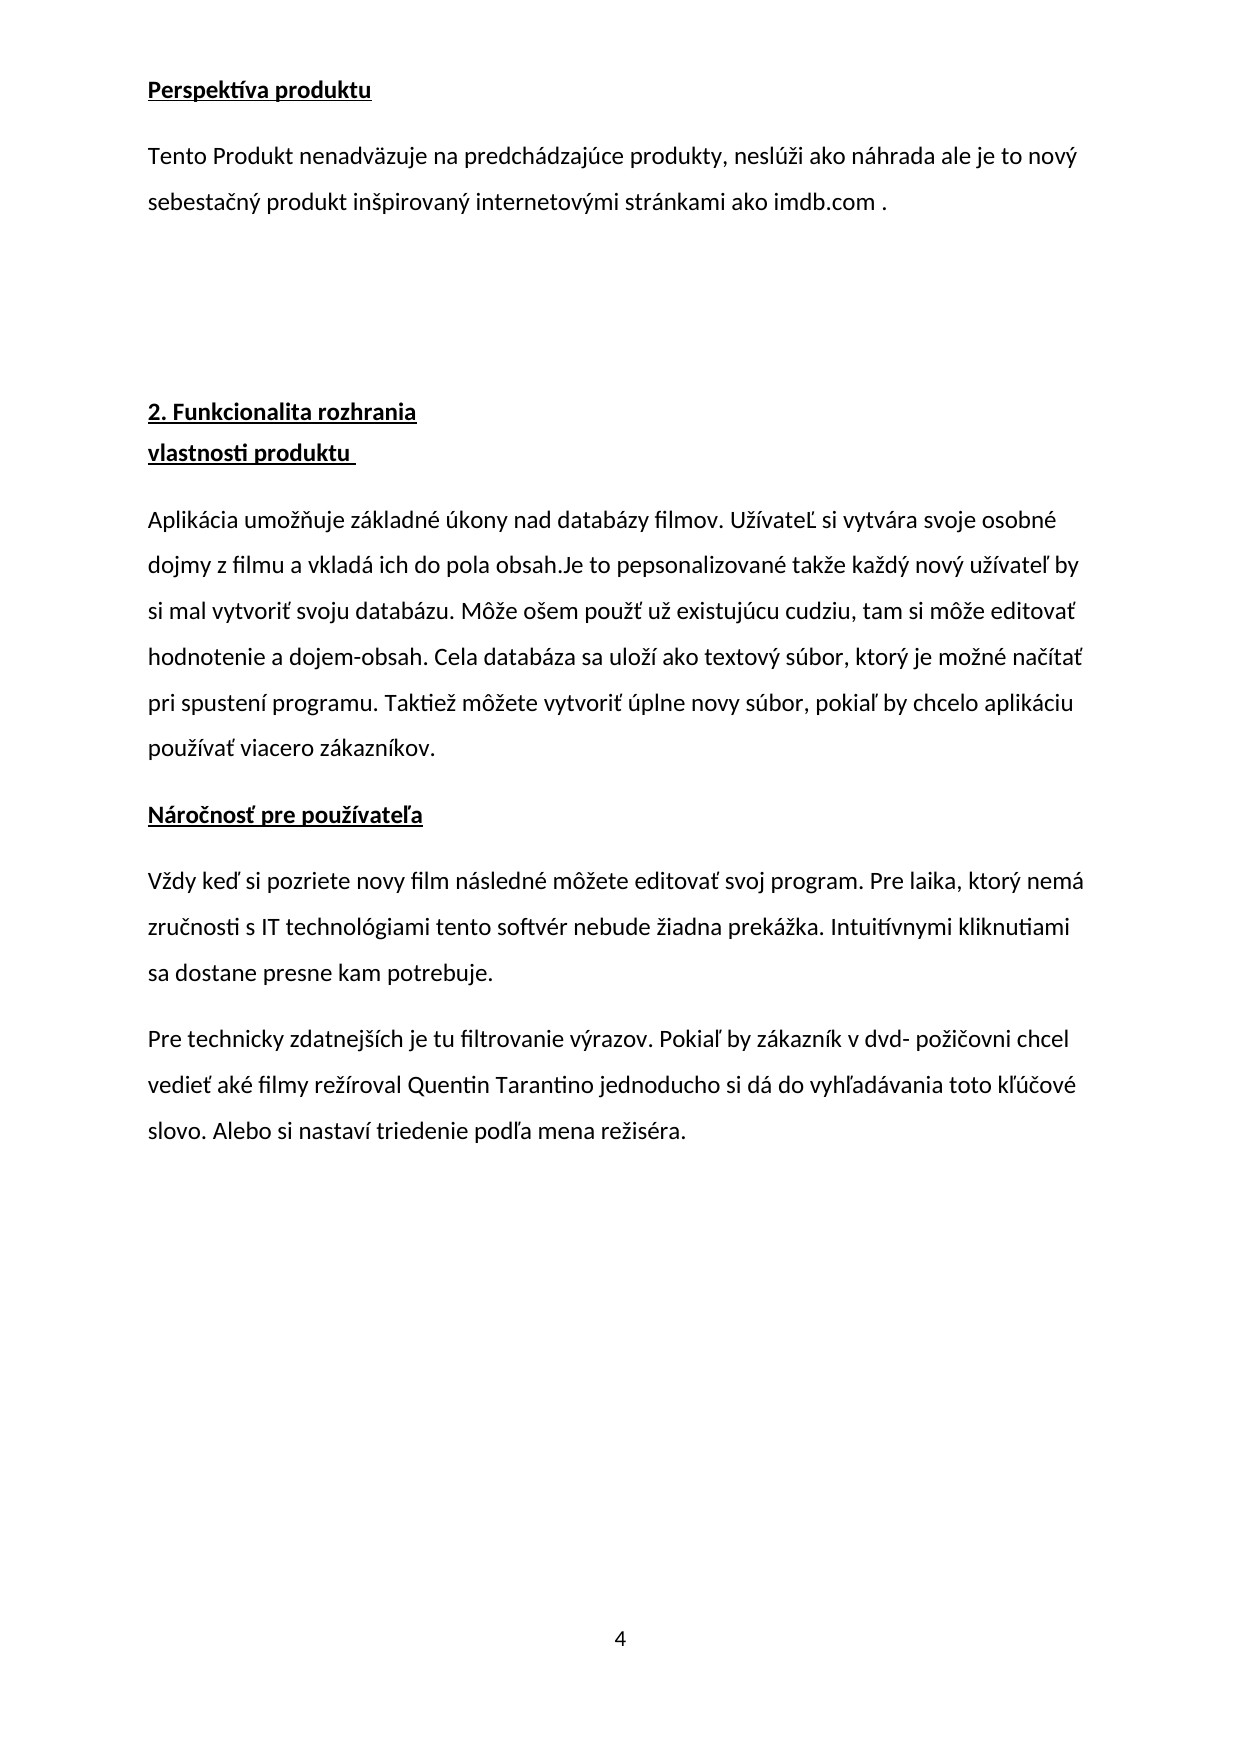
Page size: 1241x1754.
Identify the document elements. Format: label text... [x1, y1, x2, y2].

text Vždy keď si pozriete novy film následné môžete editovať svoj program. Pre laika, ktorý nemá zručnosti s IT technológiami tento softvér nebude žiadna prekážka. Intuitívnymi kliknutiami sa dostane presne kam potrebuje. [148, 866, 1092, 987]
text Aplikácia umožňuje základné úkony nad databázy filmov. UžívateĽ si vytvára svoje osobné dojmy z filmu a vkladá ich do pola obsah.Je to pepsonalizované takže každý nový užívateľ by si mal vytvoriť svoju databázu. Môže ošem použť už existujúcu cudziu, tam si môže editovať hodnotenie a dojem-obsah. Cela databáza sa uloží ako textový súbor, ktorý je možné načítať pri spustení programu. Taktiež môžete vytvoriť úplne novy súbor, pokiaľ by chcelo aplikáciu používať viacero zákazníkov. [148, 504, 1092, 763]
text 2. Funkcionalita rozhrania [148, 396, 1092, 427]
text Pre technicky zdatnejších je tu filtrovanie výrazov. Pokiaľ by zákazník v dvd- požičovni chcel vedieť aké filmy režíroval Quentin Tarantino jednoducho si dá do vyhľadávania toto kľúčové slovo. Alebo si nastaví triedenie podľa mena režiséra. [148, 1023, 1092, 1146]
text Perspektíva produktu [148, 74, 1092, 104]
text vlastnosti produktu [148, 437, 1092, 468]
text Tento Produkt nenadväzuje na predchádzajúce produkty, neslúži ako náhrada ale je to nový sebestačný produkt inšpirovaný internetovými stránkami ako imdb.com . [148, 140, 1092, 217]
text Náročnosť pre používateľa [148, 799, 1092, 829]
